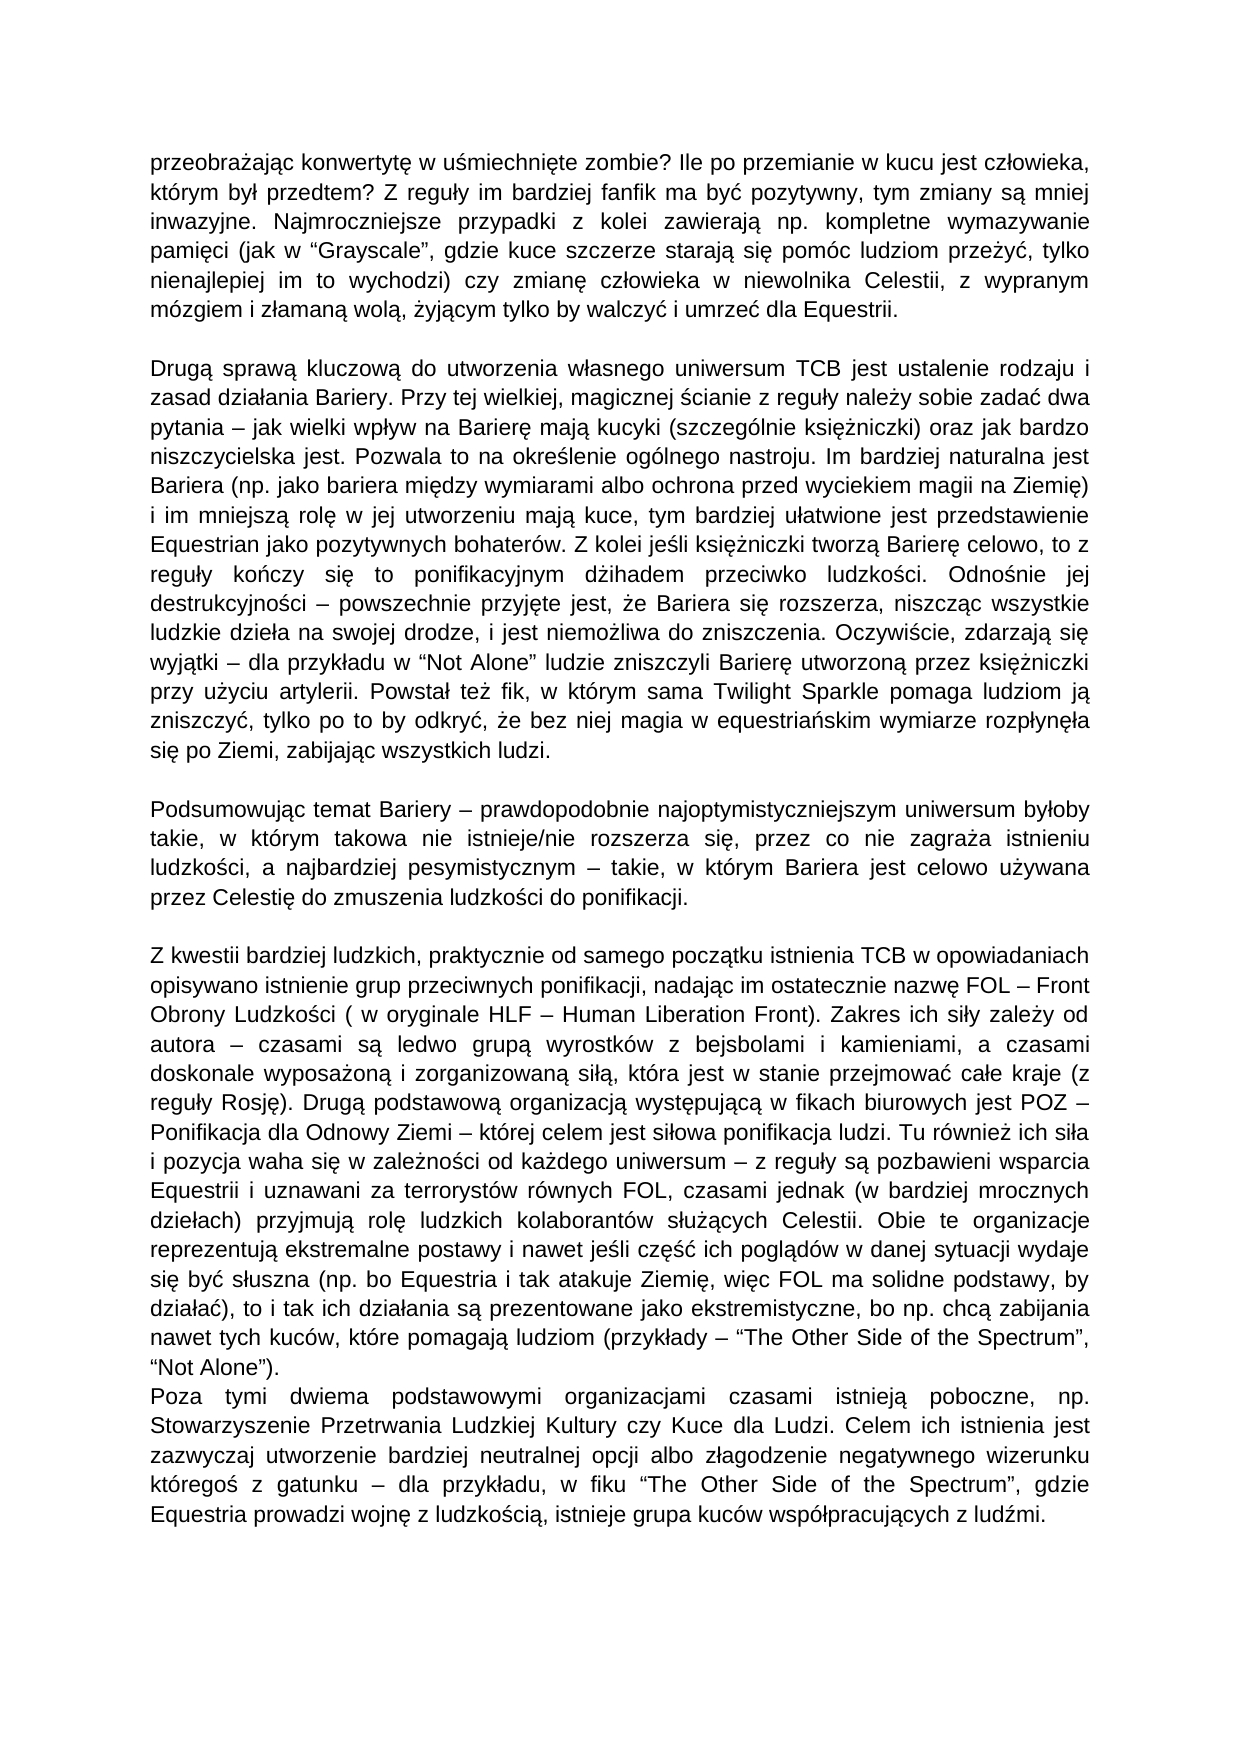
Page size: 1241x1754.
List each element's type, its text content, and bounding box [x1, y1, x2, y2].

text Poza tymi dwiema podstawowymi organizacjami czasami istnieją poboczne, np. Stowarzyszenie Przetrwania Ludzkiej Kultury czy Kuce dla Ludzi. Celem ich istnienia jest zazwyczaj utworzenie bardziej neutralnej opcji albo złagodzenie negatywnego wizerunku któregoś z gatunku – dla przykładu, w fiku “The Other Side of the Spectrum”, gdzie Equestria prowadzi wojnę z ludzkością, istnieje grupa kuców współpracujących z ludźmi. [150, 1384, 1091, 1527]
text Podsumowując temat Bariery – prawdopodobnie najoptymistyczniejszym uniwersum byłoby takie, w którym takowa nie istnieje/nie rozszerza się, przez co nie zagraża istnieniu ludzkości, a najbardziej pesymistycznym – takie, w którym Bariera jest celowo używana przez Celestię do zmuszenia ludzkości do ponifikacji. [150, 796, 1091, 910]
text Drugą sprawą kluczową do utworzenia własnego uniwersum TCB jest ustalenie rodzaju i zasad działania Bariery. Przy tej wielkiej, magicznej ścianie z reguły należy sobie zadać dwa pytania – jak wielki wpływ na Barierę mają kucyki (szczególnie księżniczki) oraz jak bardzo niszczycielska jest. Pozwala to na określenie ogólnego nastroju. Im bardziej naturalna jest Bariera (np. jako bariera między wymiarami albo ochrona przed wyciekiem magii na Ziemię) i im mniejszą rolę w jej utworzeniu mają kuce, tym bardziej ułatwione jest przedstawienie Equestrian jako pozytywnych bohaterów. Z kolei jeśli księżniczki tworzą Barierę celowo, to z reguły kończy się to ponifikacyjnym dżihadem przeciwko ludzkości. Odnośnie jej destrukcyjności – powszechnie przyjęte jest, że Bariera się rozszerza, niszcząc wszystkie ludzkie dzieła na swojej drodze, i jest niemożliwa do zniszczenia. Oczywiście, zdarzają się wyjątki – dla przykładu w “Not Alone” ludzie zniszczyli Barierę utworzoną przez księżniczki przy użyciu artylerii. Powstał też fik, w którym sama Twilight Sparkle pomaga ludziom ją zniszczyć, tylko po to by odkryć, że bez niej magia w equestriańskim wymiarze rozpłynęła się po Ziemi, zabijając wszystkich ludzi. [150, 356, 1091, 763]
text przeobrażając konwertytę w uśmiechnięte zombie? Ile po przemianie w kucu jest człowieka, którym był przedtem? Z reguły im bardziej fanfik ma być pozytywny, tym zmiany są mniej inwazyjne. Najmroczniejsze przypadki z kolei zawierają np. kompletne wymazywanie pamięci (jak w “Grayscale”, gdzie kuce szczerze starają się pomóc ludziom przeżyć, tylko nienajlepiej im to wychodzi) czy zmianę człowieka w niewolnika Celestii, z wypranym mózgiem i złamaną wolą, żyjącym tylko by walczyć i umrzeć dla Equestrii. [150, 150, 1091, 322]
text Z kwestii bardziej ludzkich, praktycznie od samego początku istnienia TCB w opowiadaniach opisywano istnienie grup przeciwnych ponifikacji, nadając im ostatecznie nazwę FOL – Front Obrony Ludzkości ( w oryginale HLF – Human Liberation Front). Zakres ich siły zależy od autora – czasami są ledwo grupą wyrostków z bejsbolami i kamieniami, a czasami doskonale wyposażoną i zorganizowaną siłą, która jest w stanie przejmować całe kraje (z reguły Rosję). Drugą podstawową organizacją występującą w fikach biurowych jest POZ – Ponifikacja dla Odnowy Ziemi – której celem jest siłowa ponifikacja ludzi. Tu również ich siła i pozycja waha się w zależności od każdego uniwersum – z reguły są pozbawieni wsparcia Equestrii i uznawani za terrorystów równych FOL, czasami jednak (w bardziej mrocznych dziełach) przyjmują rolę ludzkich kolaborantów służących Celestii. Obie te organizacje reprezentują ekstremalne postawy i nawet jeśli część ich poglądów w danej sytuacji wydaje się być słuszna (np. bo Equestria i tak atakuje Ziemię, więc FOL ma solidne podstawy, by działać), to i tak ich działania są prezentowane jako ekstremistyczne, bo np. chcą zabijania nawet tych kuców, które pomagają ludziom (przykłady – “The Other Side of the Spectrum”, “Not Alone”). [150, 943, 1091, 1380]
